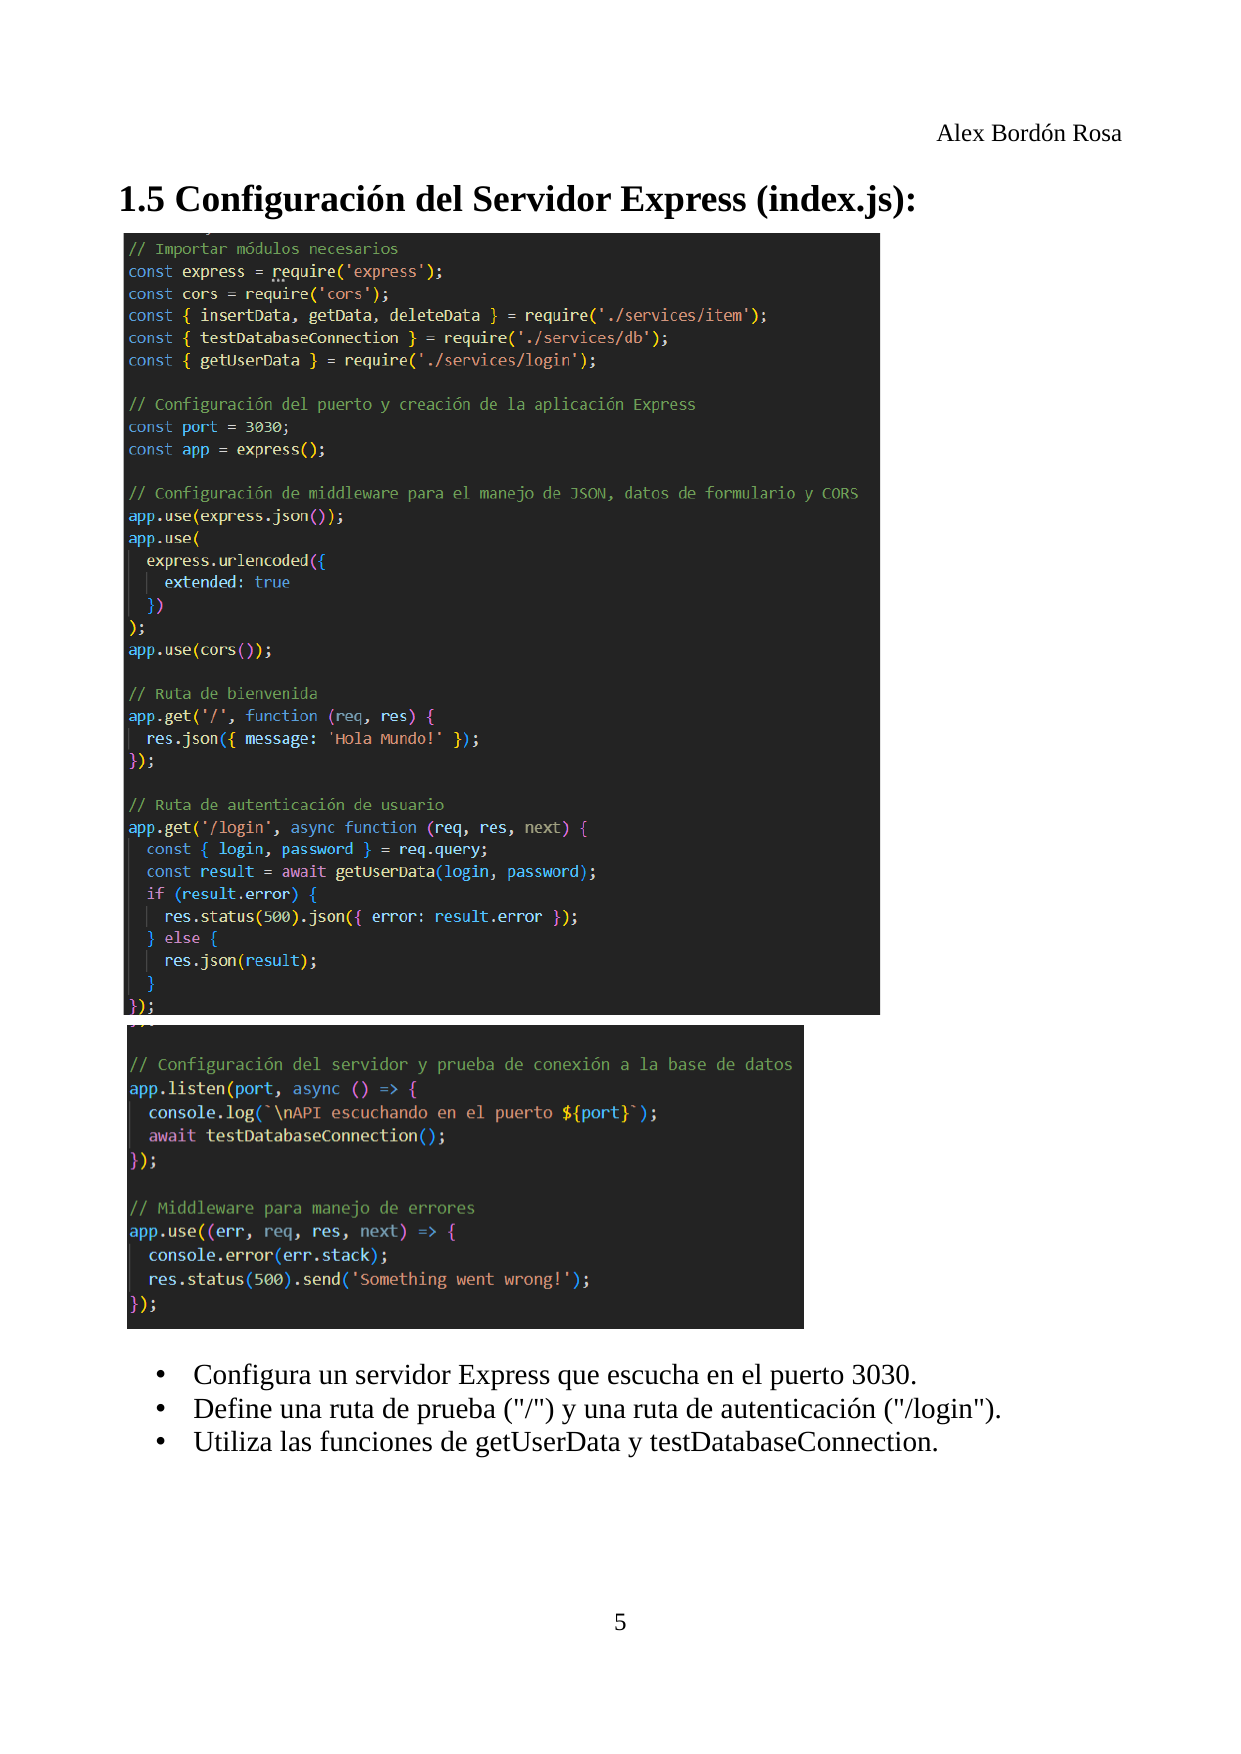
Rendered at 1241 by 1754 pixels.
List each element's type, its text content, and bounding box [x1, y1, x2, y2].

list Configura un servidor Express que escucha en el puerto 3030. [156, 1357, 1122, 1391]
text 1.5 Configuración del Servidor Express (index.js): [118, 176, 1122, 219]
picture [127, 1025, 804, 1329]
picture [123, 233, 881, 1015]
list Define una ruta de prueba ("/") y una ruta de autenticación ("/login"). [156, 1391, 1122, 1424]
list Utiliza las funciones de getUserData y testDatabaseConnection. [156, 1424, 1122, 1458]
